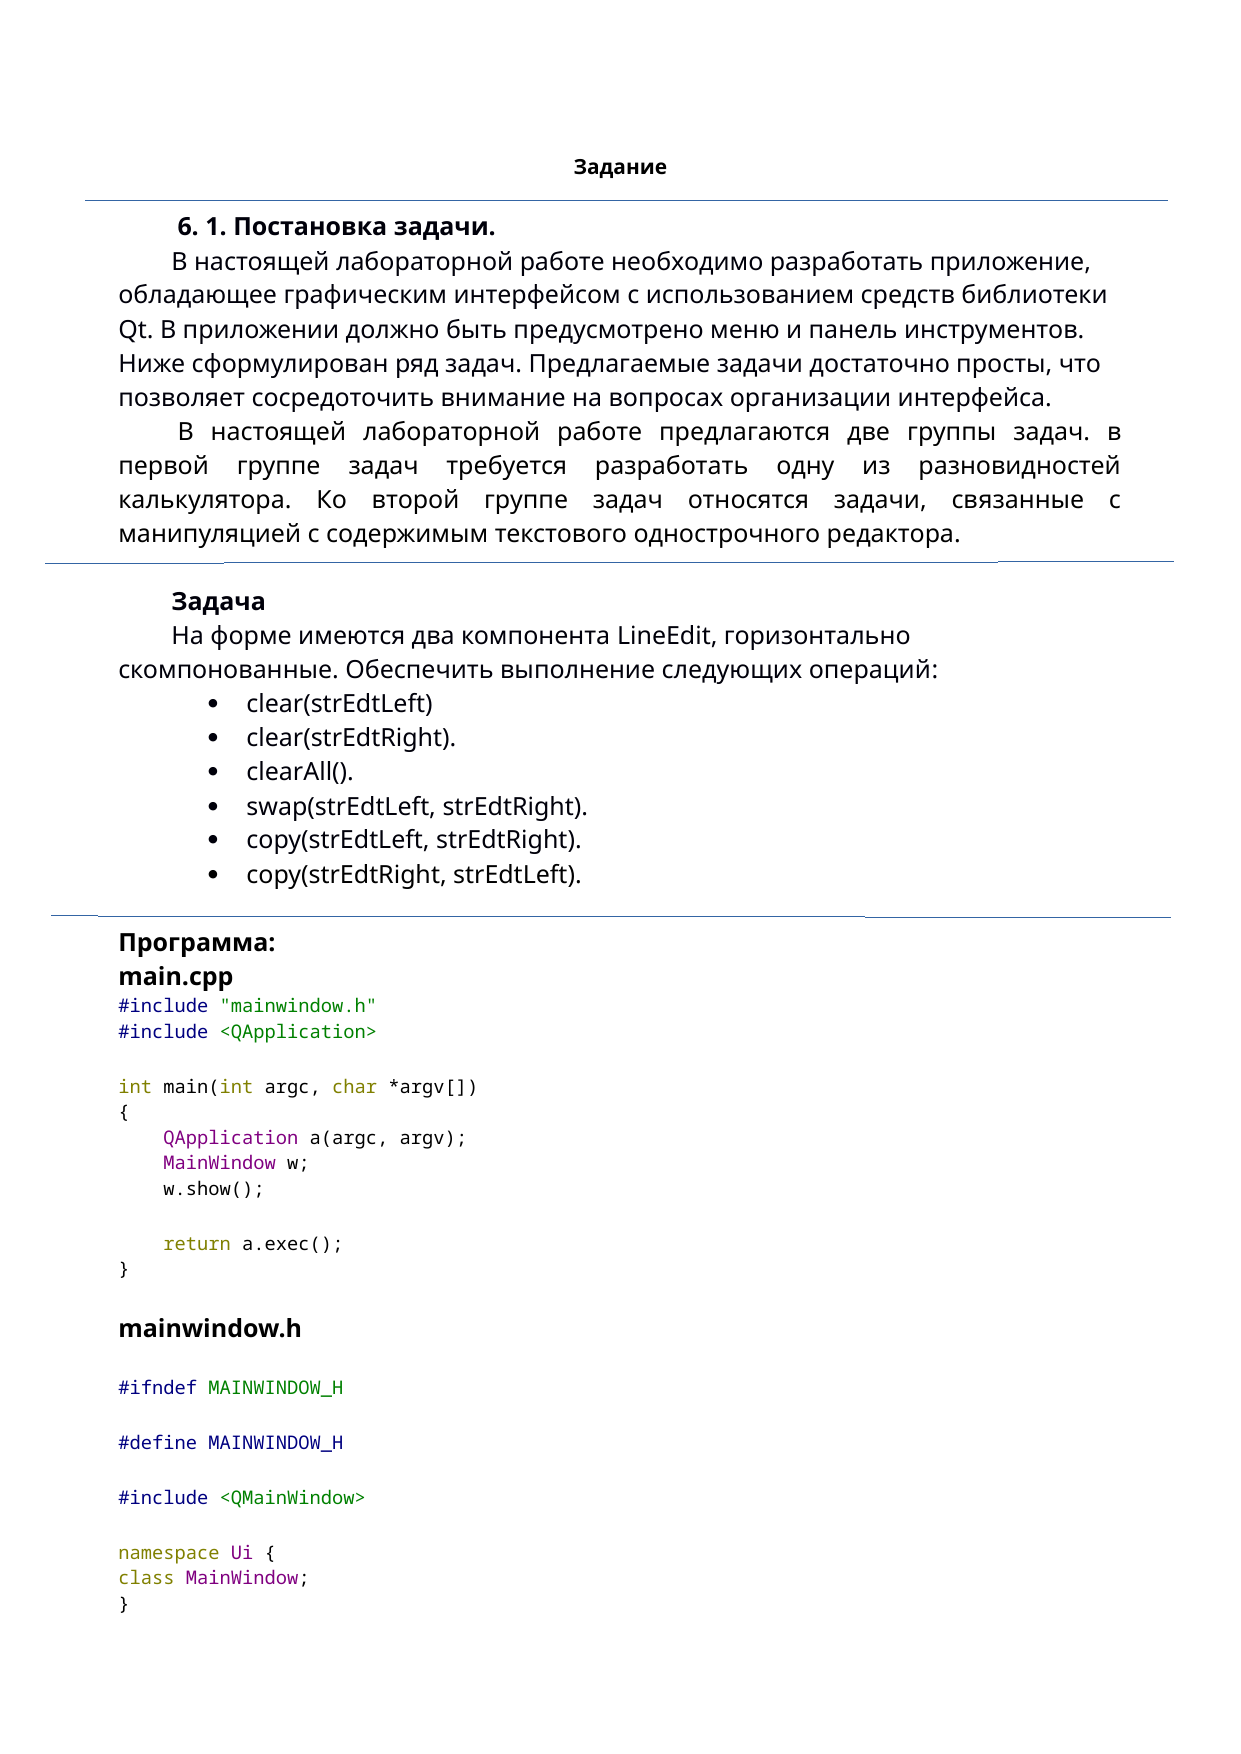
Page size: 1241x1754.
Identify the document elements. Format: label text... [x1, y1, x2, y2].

text #include "mainwindow.h" [118, 992, 1122, 1018]
text На форме имеются два компонента LineEdit, горизонтально скомпонованные. Обеспечить выполнение следующих операций: [118, 618, 1122, 686]
text Задача [118, 584, 1122, 618]
text 6. 1. Постановка задачи. [118, 209, 1122, 243]
text #ifndef MAINWINDOW_H [118, 1374, 1122, 1400]
text #include <QApplication> [118, 1018, 1122, 1043]
text main.cpp [118, 958, 1122, 992]
list copy(strEdtLeft, strEdtRight). [209, 822, 1122, 856]
list clear(strEdtRight). [209, 720, 1122, 754]
text В настоящей лабораторной работе необходимо разработать приложение, обладающее графическим интерфейсом с использованием средств библиотеки Qt. В приложении должно быть предусмотрено меню и панель инструментов. Ниже сформулирован ряд задач. Предлагаемые задачи достаточно просты, что позволяет сосредоточить внимание на вопросах организации интерфейса. [118, 243, 1122, 413]
list clearAll(). [209, 754, 1122, 788]
text В настоящей лабораторной работе предлагаются две группы задач. в первой группе задач требуется разработать одну из разновидностей калькулятора. Ко второй группе задач относятся задачи, связанные с манипуляцией с содержимым текстового однострочного редактора. [118, 413, 1122, 550]
text mainwindow.h [118, 1311, 1122, 1345]
text #include <QMainWindow> [118, 1484, 1122, 1510]
text w.show(); [118, 1175, 1122, 1201]
text MainWindow w; [118, 1149, 1122, 1175]
text QApplication a(argc, argv); [118, 1124, 1122, 1149]
text int main(int argc, char *argv[]) [118, 1073, 1122, 1098]
text Программа: [118, 924, 1122, 958]
list clear(strEdtLeft) [209, 686, 1122, 720]
text return a.exec(); [118, 1230, 1122, 1256]
text Задание [118, 152, 1122, 181]
list copy(strEdtRight, strEdtLeft). [209, 856, 1122, 890]
text } [118, 1256, 1122, 1281]
text #define MAINWINDOW_H [118, 1429, 1122, 1455]
text class MainWindow; [118, 1565, 1122, 1590]
list swap(strEdtLeft, strEdtRight). [209, 788, 1122, 822]
text namespace Ui { [118, 1539, 1122, 1565]
text { [118, 1098, 1122, 1124]
text } [118, 1590, 1122, 1616]
